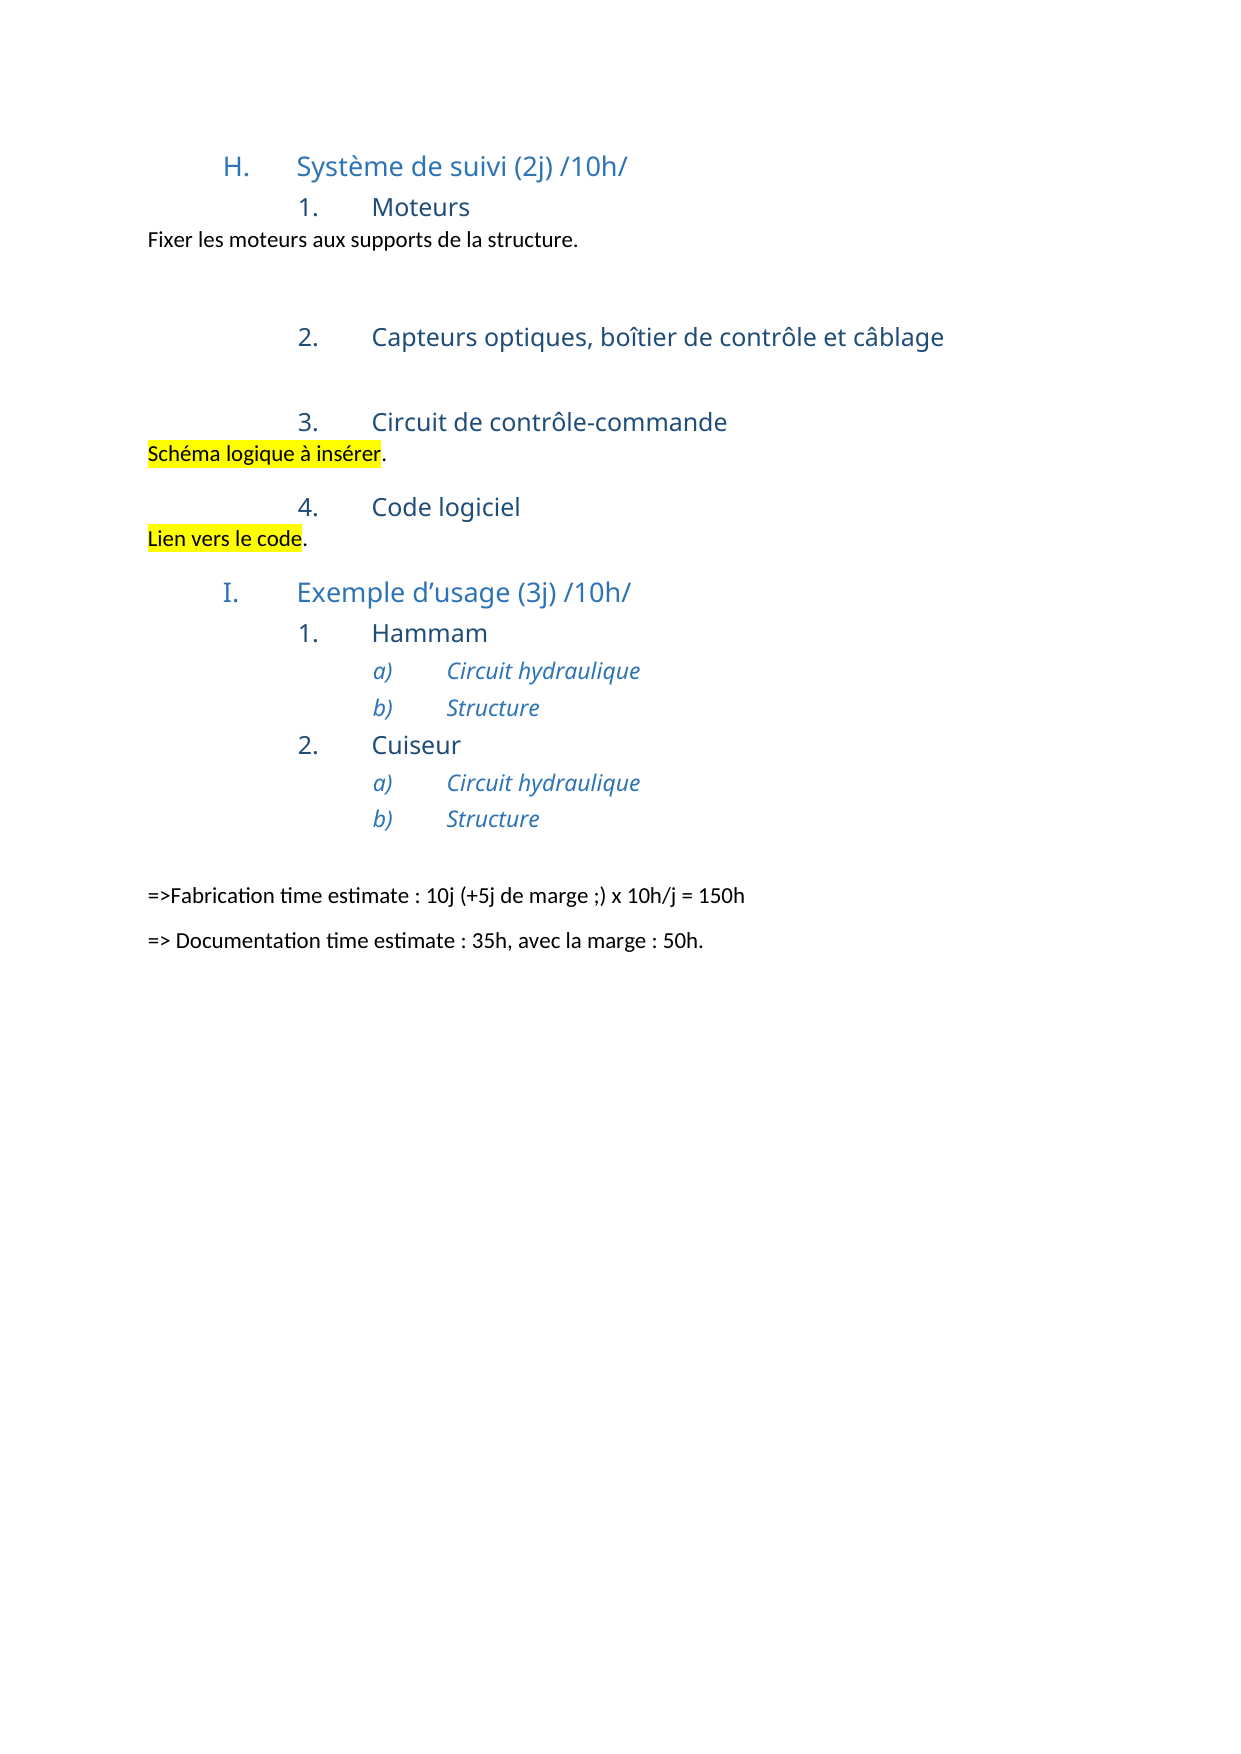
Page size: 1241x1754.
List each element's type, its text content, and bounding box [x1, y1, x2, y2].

subtitle Code logiciel [298, 489, 1093, 523]
text => Documentation time estimate : 35h, avec la marge : 50h. [148, 927, 1093, 955]
subtitle Circuit hydraulique [373, 767, 1093, 798]
subtitle Moteurs [298, 190, 1093, 224]
text Schéma logique à insérer. [148, 439, 1093, 468]
subtitle Système de suivi (2j) /10h/ [223, 148, 1093, 184]
subtitle Capteurs optiques, boîtier de contrôle et câblage [298, 320, 1093, 354]
subtitle Exemple d’usage (3j) /10h/ [223, 574, 1093, 611]
subtitle Cuiseur [298, 728, 1093, 762]
text Lien vers le code. [148, 524, 1093, 552]
subtitle Circuit de contrôle-commande [298, 404, 1093, 439]
subtitle Structure [373, 692, 1093, 723]
subtitle Circuit hydraulique [373, 655, 1093, 686]
text Fixer les moteurs aux supports de la structure. [148, 225, 1093, 253]
subtitle Structure [373, 803, 1093, 835]
subtitle Hammam [298, 616, 1093, 650]
text =>Fabrication time estimate : 10j (+5j de marge ;) x 10h/j = 150h [148, 881, 1093, 909]
